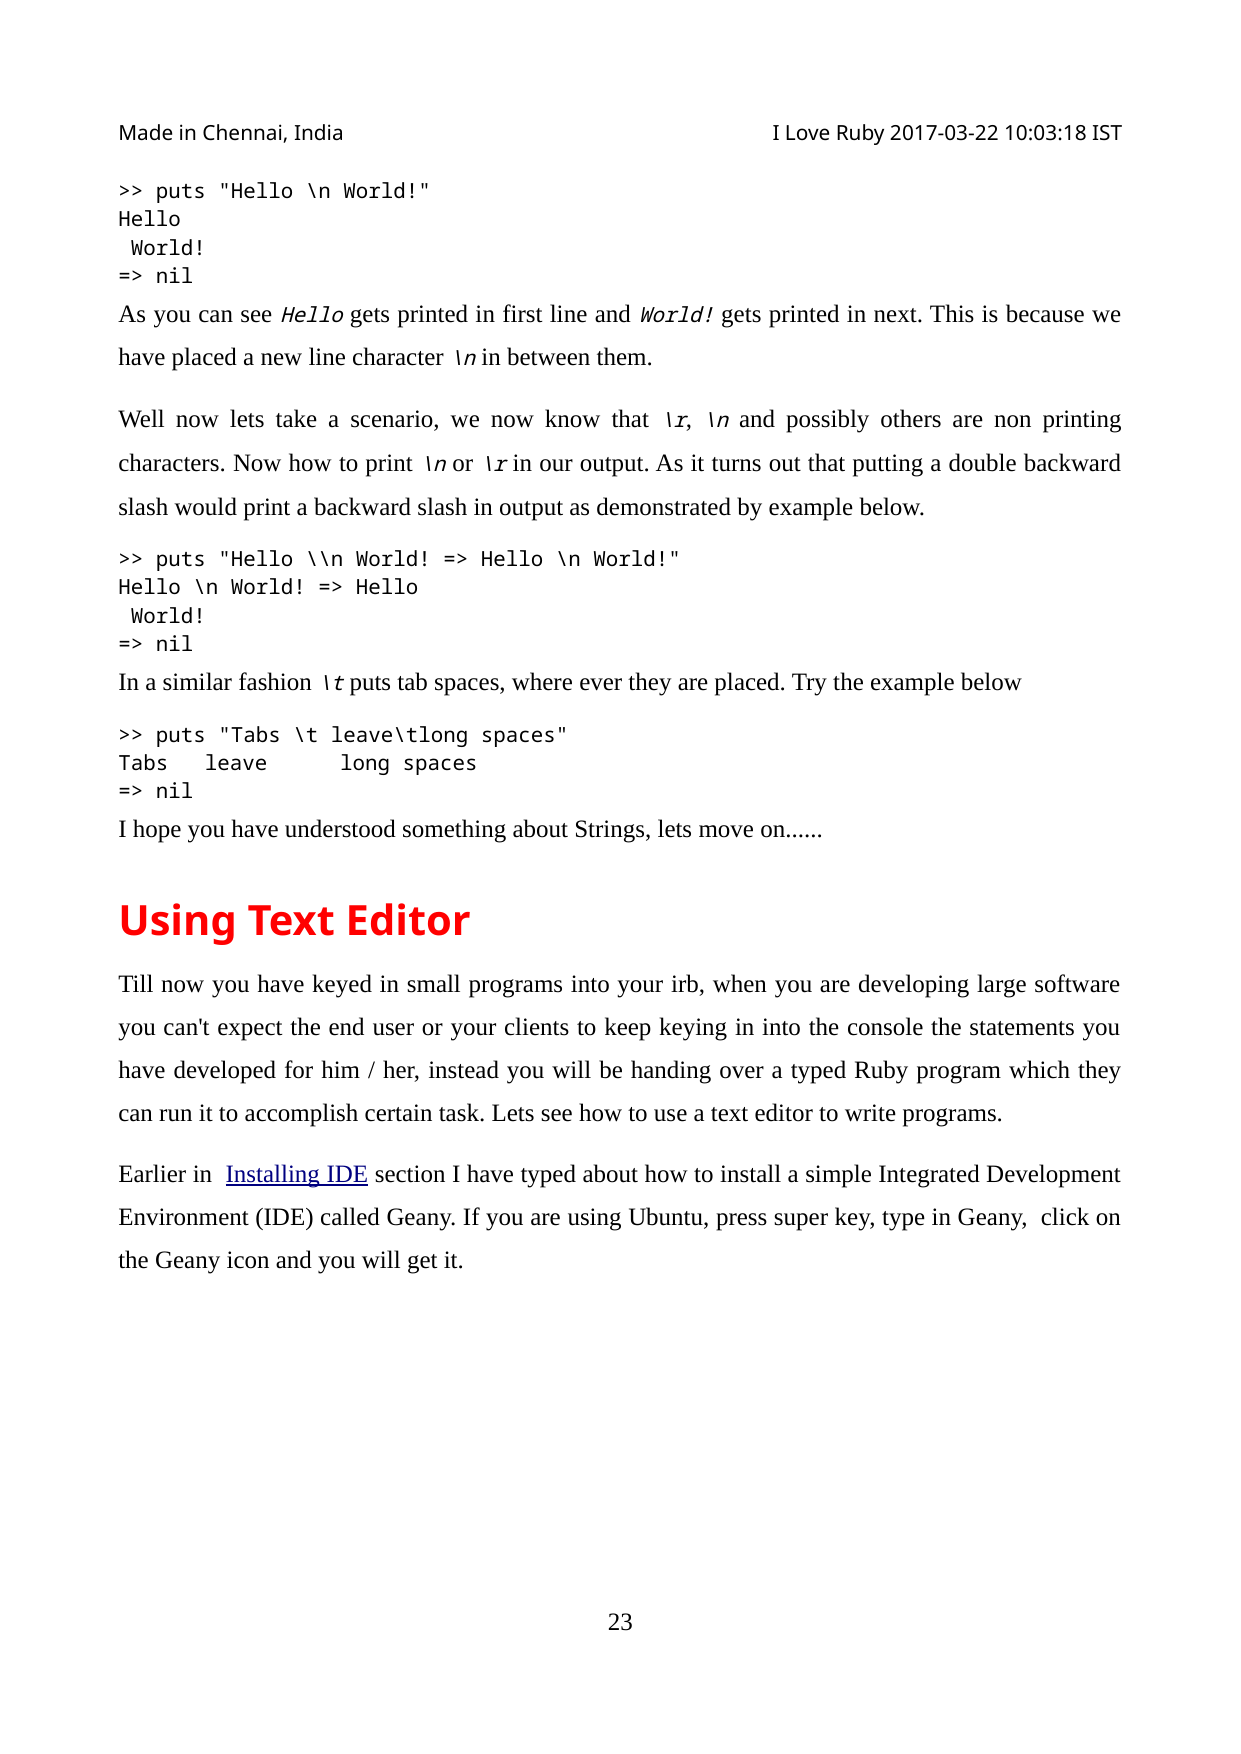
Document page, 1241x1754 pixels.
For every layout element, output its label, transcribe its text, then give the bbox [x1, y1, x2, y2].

text As you can see Hello gets printed in first line and World! gets printed in next. This is because we have placed a new line character \n in between them. [118, 299, 1122, 372]
text => nil [118, 777, 1122, 805]
text In a similar fashion \t puts tab spaces, where ever they are placed. Try the example below [118, 667, 1122, 696]
text Tabs leave long spaces [118, 748, 1122, 777]
text => nil [118, 261, 1122, 290]
text >> puts "Hello \\n World! => Hello \n World!" [118, 544, 1122, 572]
text Till now you have keyed in small programs into your irb, when you are developing large software you can't expect the end user or your clients to keep keying in into the console the statements you have developed for him / her, instead you will be handing over a typed Ruby program which they can run it to accomplish certain task. Lets see how to use a text editor to write programs. [118, 969, 1122, 1127]
subtitle Using Text Editor [118, 891, 1122, 948]
text Earlier in Installing IDE section I have typed about how to install a simple Integrated Development Environment (IDE) called Geany. If you are using Ubuntu, press super key, type in Geany, click on the Geany icon and you will get it. [118, 1159, 1122, 1274]
text Hello \n World! => Hello [118, 572, 1122, 601]
text => nil [118, 629, 1122, 658]
text Well now lets take a scenario, we now know that \r, \n and possibly others are non printing characters. Now how to print \n or \r in our output. As it turns out that putting a double backward slash would print a backward slash in output as demonstrated by example below. [118, 404, 1122, 521]
text World! [118, 233, 1122, 261]
text >> puts "Tabs \t leave\tlong spaces" [118, 720, 1122, 748]
text World! [118, 601, 1122, 629]
text Hello [118, 204, 1122, 233]
text I hope you have understood something about Strings, lets move on...... [118, 814, 1122, 843]
text >> puts "Hello \n World!" [118, 176, 1122, 204]
